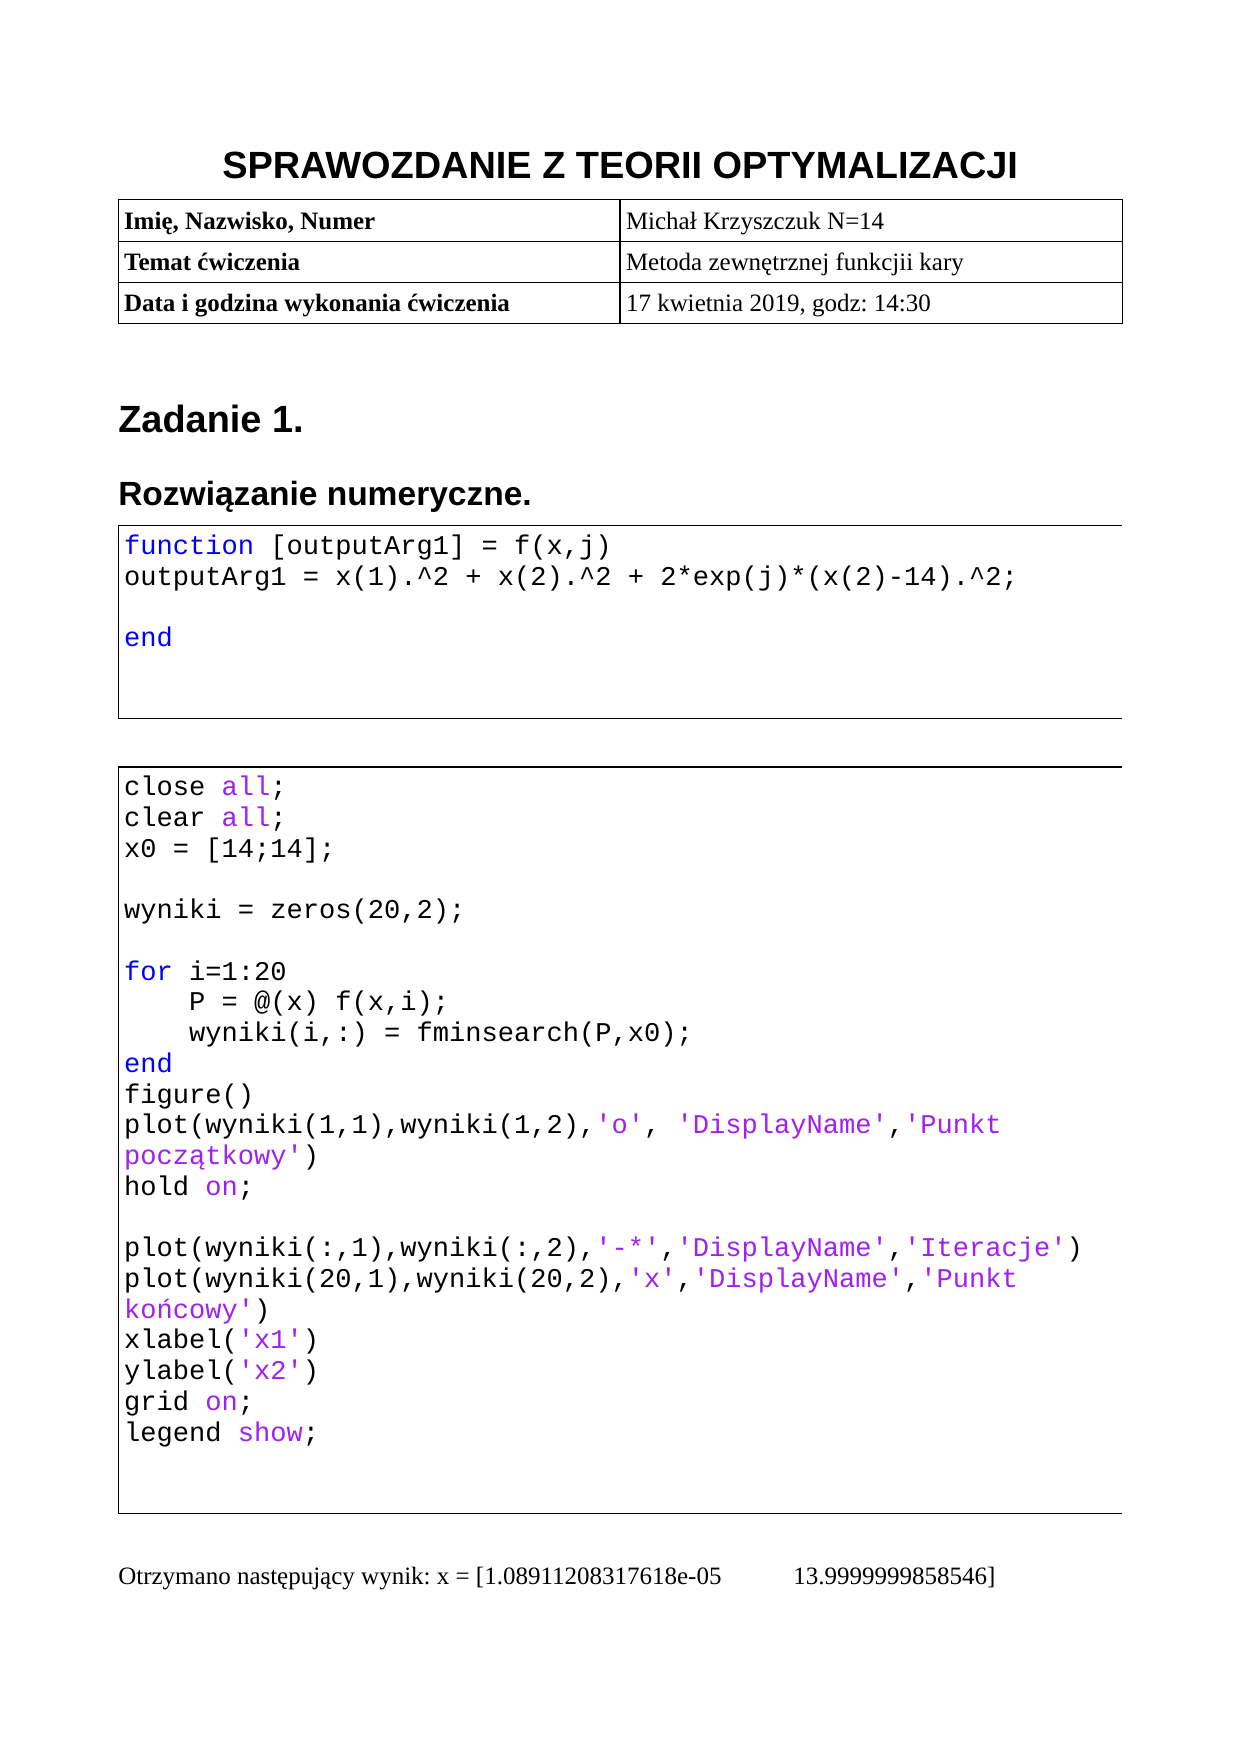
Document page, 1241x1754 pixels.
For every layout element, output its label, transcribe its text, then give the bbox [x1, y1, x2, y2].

subtitle Zadanie 1. [118, 397, 1122, 440]
table_header Michał Krzyszczuk N=14 [621, 200, 1122, 241]
table_header function [outputArg1] = f(x,j) outputArg1 = x(1).^2 + x(2).^2 + 2*exp(j)*(x(2)-14).^2; end [119, 526, 1122, 718]
text Otrzymano następujący wynik: x = [1.08911208317618e-05 13.9999999858546] [118, 1561, 1122, 1590]
table_cell Temat ćwiczenia [119, 242, 619, 282]
table_cell Metoda zewnętrznej funkcjii kary [621, 242, 1122, 282]
table_header close all; clear all; x0 = [14;14]; wyniki = zeros(20,2); for i=1:20 P = @(x) f(x,i); wyniki(i,:) = fminsearch(P,x0); end figure() plot(wyniki(1,1),wyniki(1,2),'o', 'DisplayName','Punkt początkowy') hold on; plot(wyniki(:,1),wyniki(:,2),'-*','DisplayName','Iteracje') plot(wyniki(20,1),wyniki(20,2),'x','DisplayName','Punkt końcowy') xlabel('x1') ylabel('x2') grid on; legend show; [119, 768, 1122, 1512]
table_cell 17 kwietnia 2019, godz: 14:30 [621, 283, 1122, 323]
subtitle Rozwiązanie numeryczne. [118, 474, 1122, 512]
table_header Imię, Nazwisko, Numer [119, 200, 619, 241]
subtitle SPRAWOZDANIE Z TEORII OPTYMALIZACJI [118, 143, 1122, 187]
table_cell Data i godzina wykonania ćwiczenia [119, 283, 619, 323]
